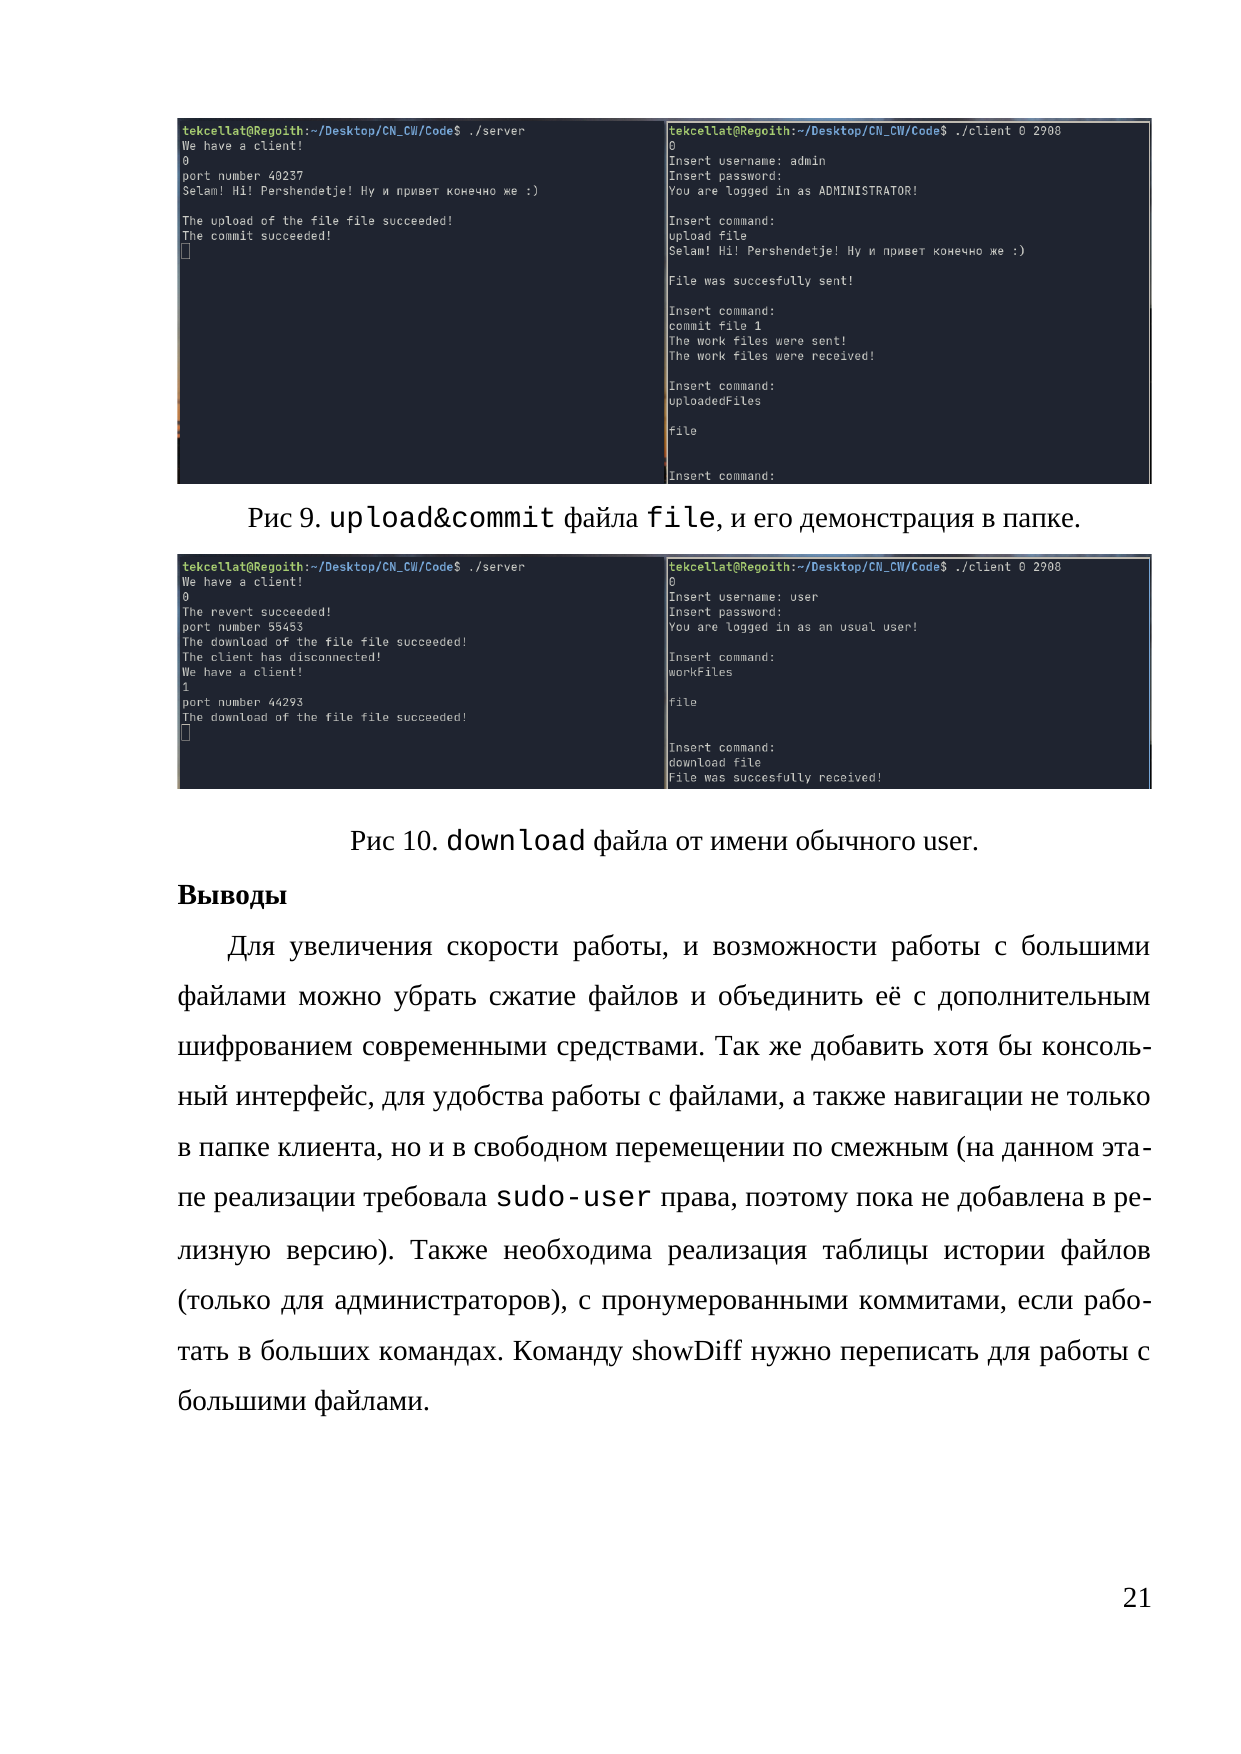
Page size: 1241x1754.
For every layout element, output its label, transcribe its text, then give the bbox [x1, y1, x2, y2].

picture [177, 554, 1152, 789]
picture [177, 118, 1152, 484]
text Рис 10. download файла от имени обычного user. [177, 789, 1152, 859]
text Рис 9. upload&commit файла file, и его демонстрация в папке. [177, 484, 1152, 536]
text Для увеличения скорости работы, и возможности работы с большими файлами можно убрать сжатие файлов и объединить её с дополнительным шифрованием современными средствами. Так же добавить хотя бы консоль­ный интерфейс, для удобства работы с файлами, а также навигации не только в папке клиента, но и в свободном перемещении по смежным (на данном эта­пе реализации требовала sudo-user права, поэтому пока не добавлена в ре­лизную версию). Также необходима реализация таблицы истории файлов (только для администраторов), с пронумерованными коммитами, если рабо­тать в больших командах. Команду showDiff нужно переписать для работы с большими файлами. [177, 928, 1152, 1416]
subtitle Выводы [177, 877, 1152, 911]
